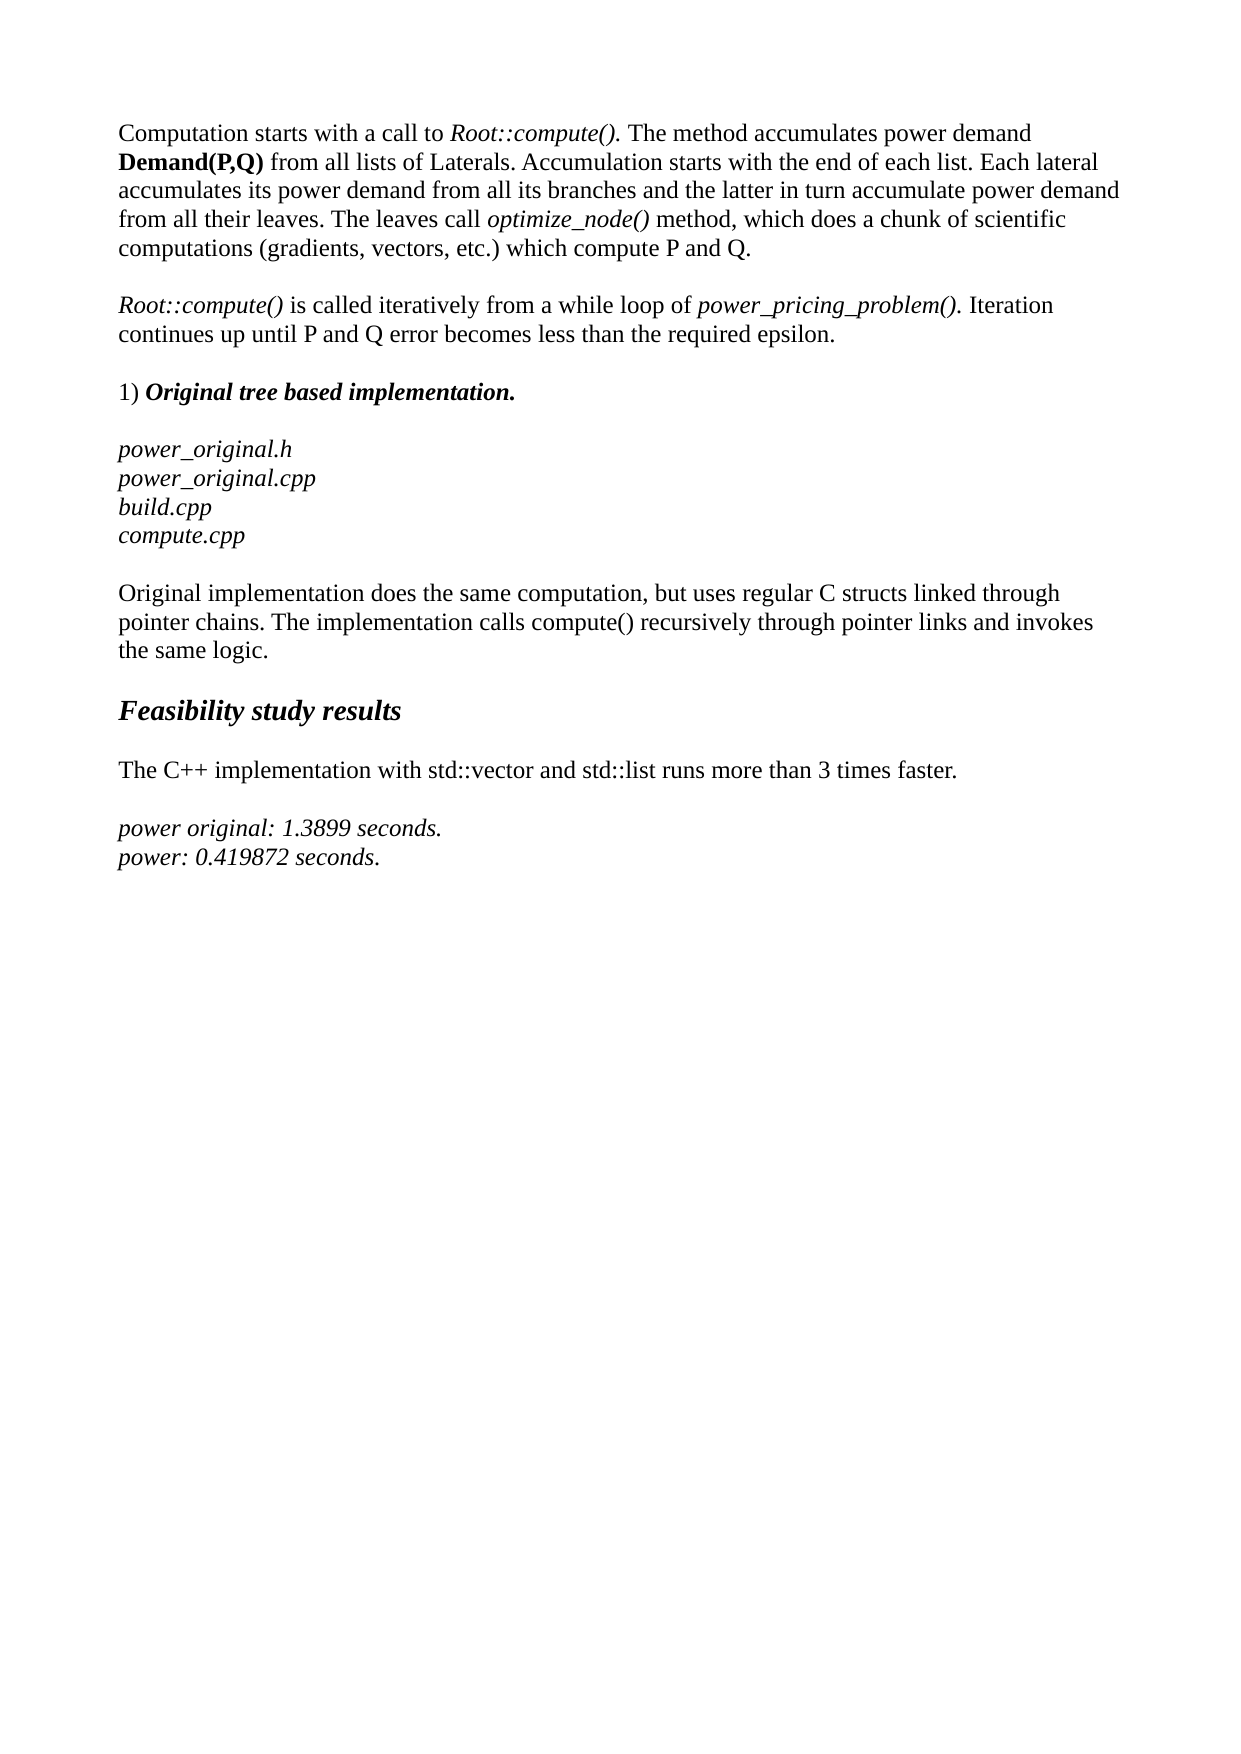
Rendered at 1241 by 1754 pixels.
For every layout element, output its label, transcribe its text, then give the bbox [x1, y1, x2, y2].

text Root::compute() is called iteratively from a while loop of power_pricing_problem(). Iteration continues up until P and Q error becomes less than the required epsilon. [118, 291, 1122, 348]
text The C++ implementation with std::vector and std::list runs more than 3 times faster. [118, 755, 1122, 784]
text Computation starts with a call to Root::compute(). The method accumulates power demand Demand(P,Q) from all lists of Laterals. Accumulation starts with the end of each list. Each lateral accumulates its power demand from all its branches and the latter in turn accumulate power demand from all their leaves. The leaves call optimize_node() method, which does a chunk of scientific computations (gradients, vectors, etc.) which compute P and Q. [118, 118, 1122, 262]
text 1) Original tree based implementation. [118, 377, 1122, 406]
text compute.cpp [118, 521, 1122, 549]
text power_original.cpp [118, 463, 1122, 492]
text power_original.h [118, 434, 1122, 463]
text power: 0.419872 seconds. [118, 842, 1122, 870]
text build.cpp [118, 492, 1122, 521]
text power original: 1.3899 seconds. [118, 813, 1122, 842]
text Original implementation does the same computation, but uses regular C structs linked through pointer chains. The implementation calls compute() recursively through pointer links and invokes the same logic. [118, 578, 1122, 664]
text Feasibility study results [118, 693, 1122, 727]
